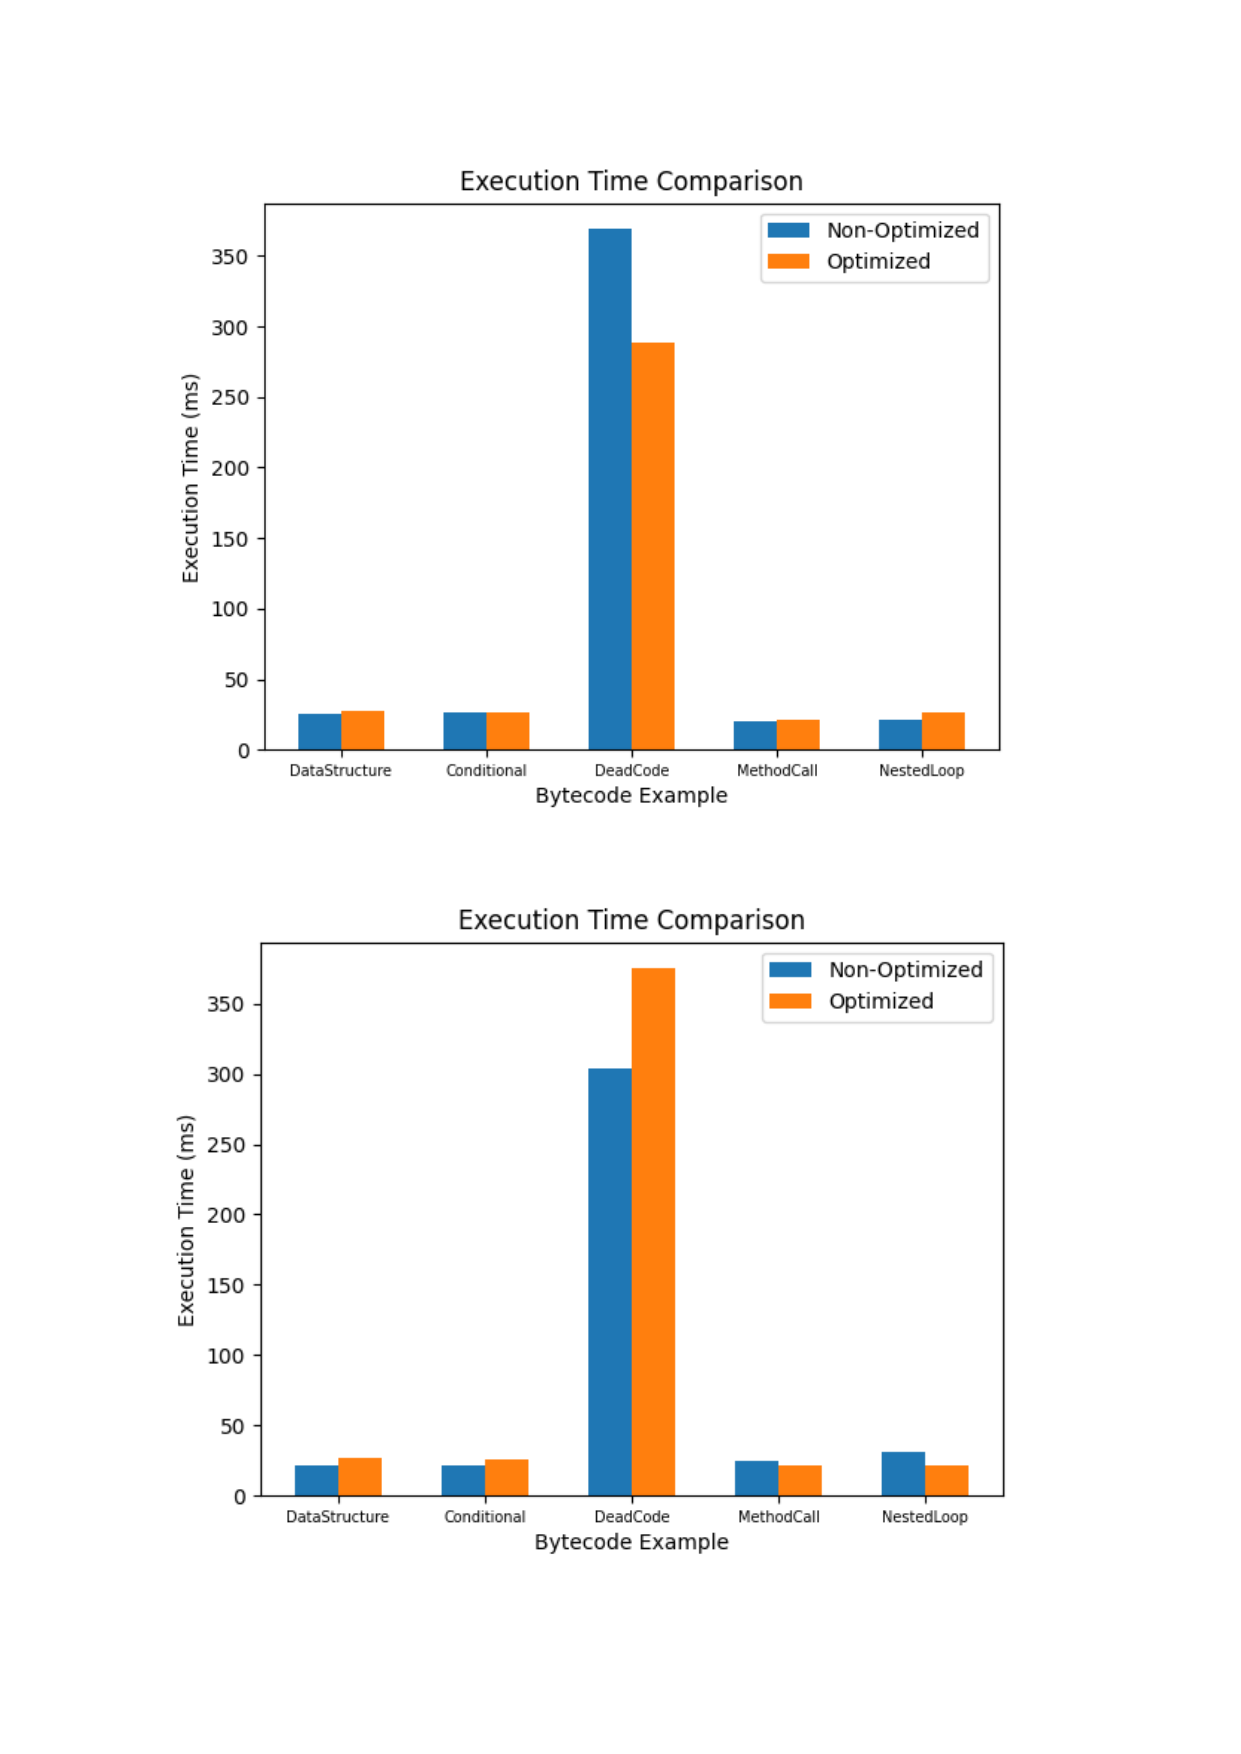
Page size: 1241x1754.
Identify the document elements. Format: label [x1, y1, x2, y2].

picture [141, 856, 1099, 1575]
picture [147, 118, 1094, 828]
